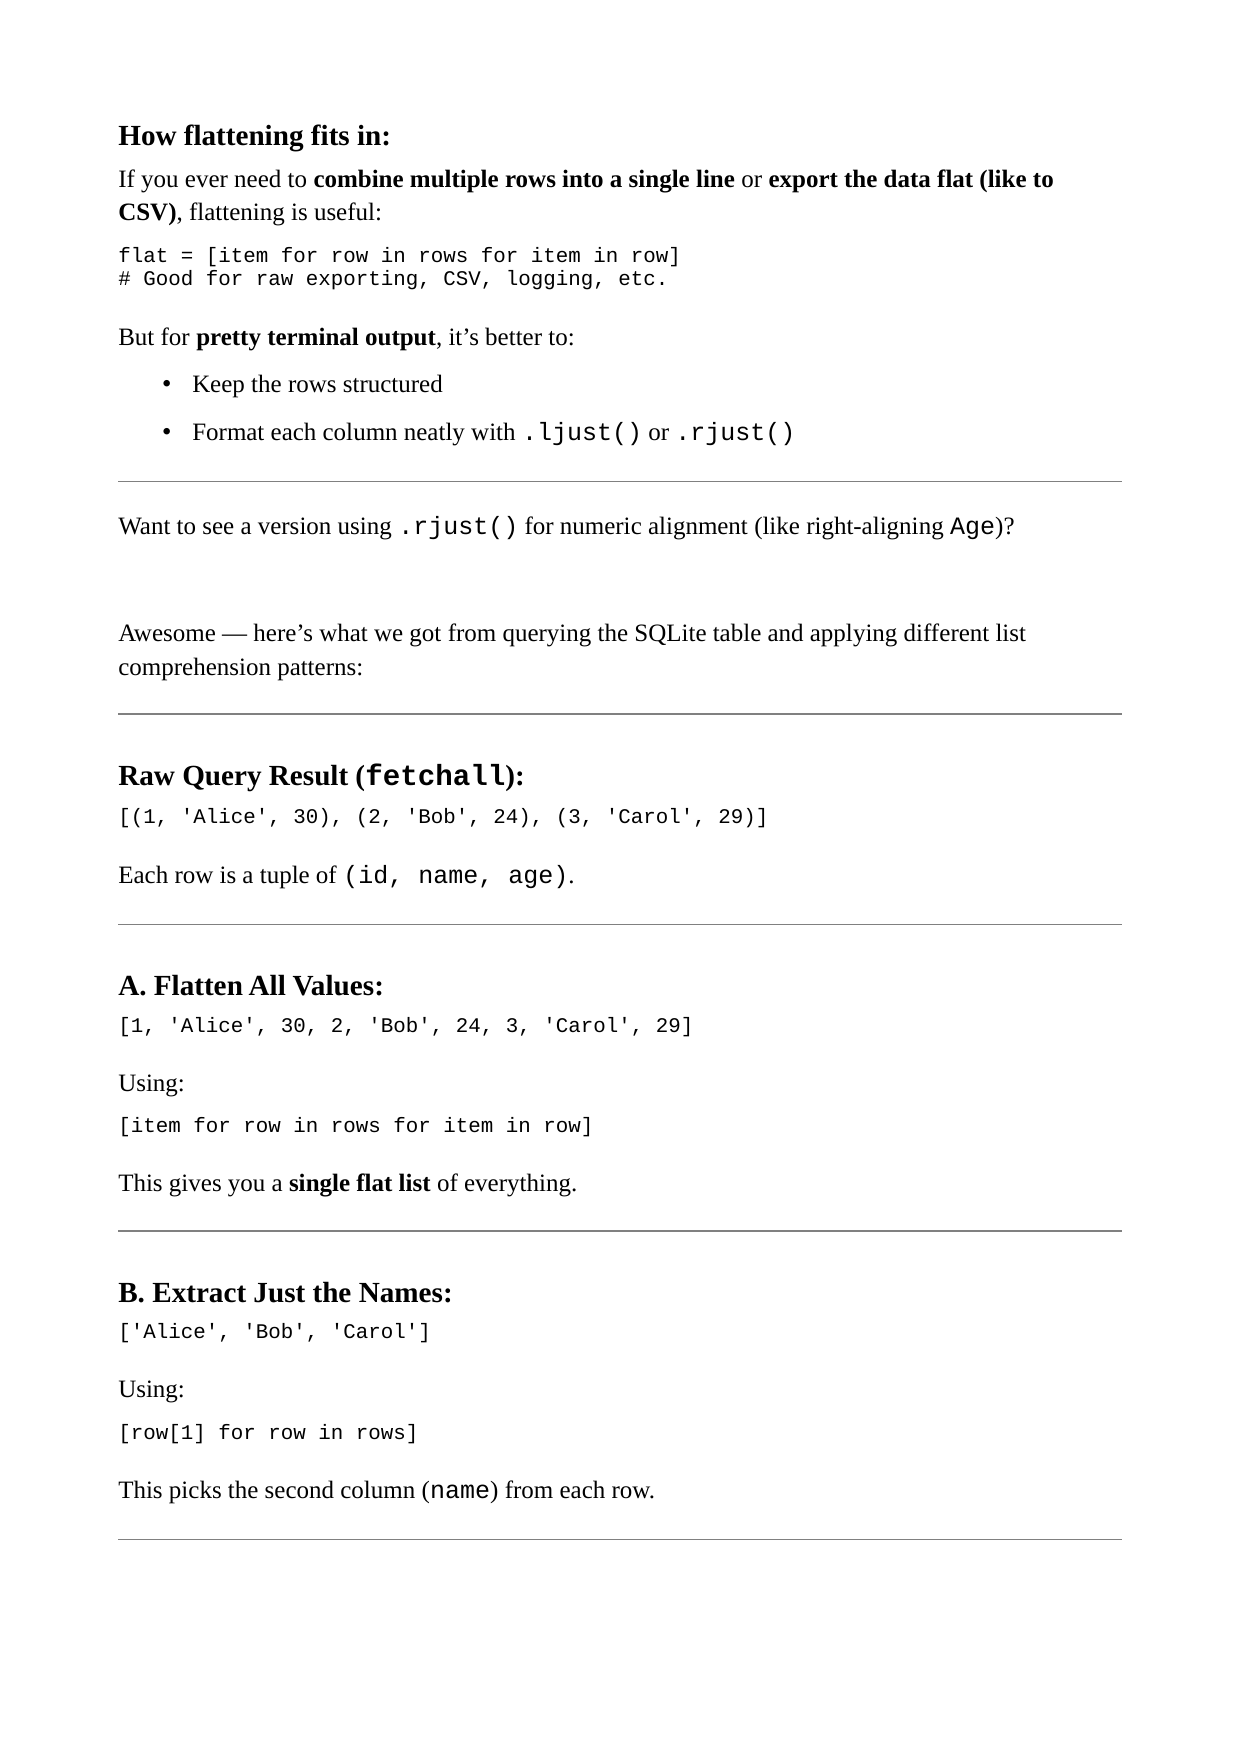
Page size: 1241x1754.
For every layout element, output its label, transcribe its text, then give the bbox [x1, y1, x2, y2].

text This gives you a single flat list of everything. [118, 1168, 1122, 1197]
text ['Alice', 'Bob', 'Carol'] [118, 1321, 1122, 1344]
text [row[1] for row in rows] [118, 1422, 1122, 1445]
text # Good for raw exporting, CSV, logging, etc. [118, 268, 1122, 292]
text But for pretty terminal output, it’s better to: [118, 322, 1122, 350]
subtitle How flattening fits in: [118, 118, 1122, 152]
list Keep the rows structured [162, 369, 1122, 398]
text [(1, 'Alice', 30), (2, 'Bob', 24), (3, 'Carol', 29)] [118, 807, 1122, 830]
subtitle Raw Query Result (fetchall): [118, 758, 1122, 794]
text Using: [118, 1374, 1122, 1403]
text [1, 'Alice', 30, 2, 'Bob', 24, 3, 'Carol', 29] [118, 1014, 1122, 1038]
list Format each column neatly with .ljust() or .rjust() [162, 417, 1122, 448]
text Awesome — here’s what we got from querying the SQLite table and applying different list comprehension patterns: [118, 618, 1122, 680]
subtitle A. Flatten All Values: [118, 968, 1122, 1002]
subtitle B. Extract Just the Names: [118, 1275, 1122, 1308]
text This picks the second column (name) from each row. [118, 1475, 1122, 1506]
text [item for row in rows for item in row] [118, 1115, 1122, 1139]
text Want to see a version using .rjust() for numeric alignment (like right-aligning Age)? [118, 511, 1122, 542]
text Each row is a tuple of (id, name, age). [118, 860, 1122, 891]
text flat = [item for row in rows for item in row] [118, 245, 1122, 268]
text Using: [118, 1068, 1122, 1096]
text If you ever need to combine multiple rows into a single line or export the data flat (like to CSV), flattening is useful: [118, 164, 1122, 226]
